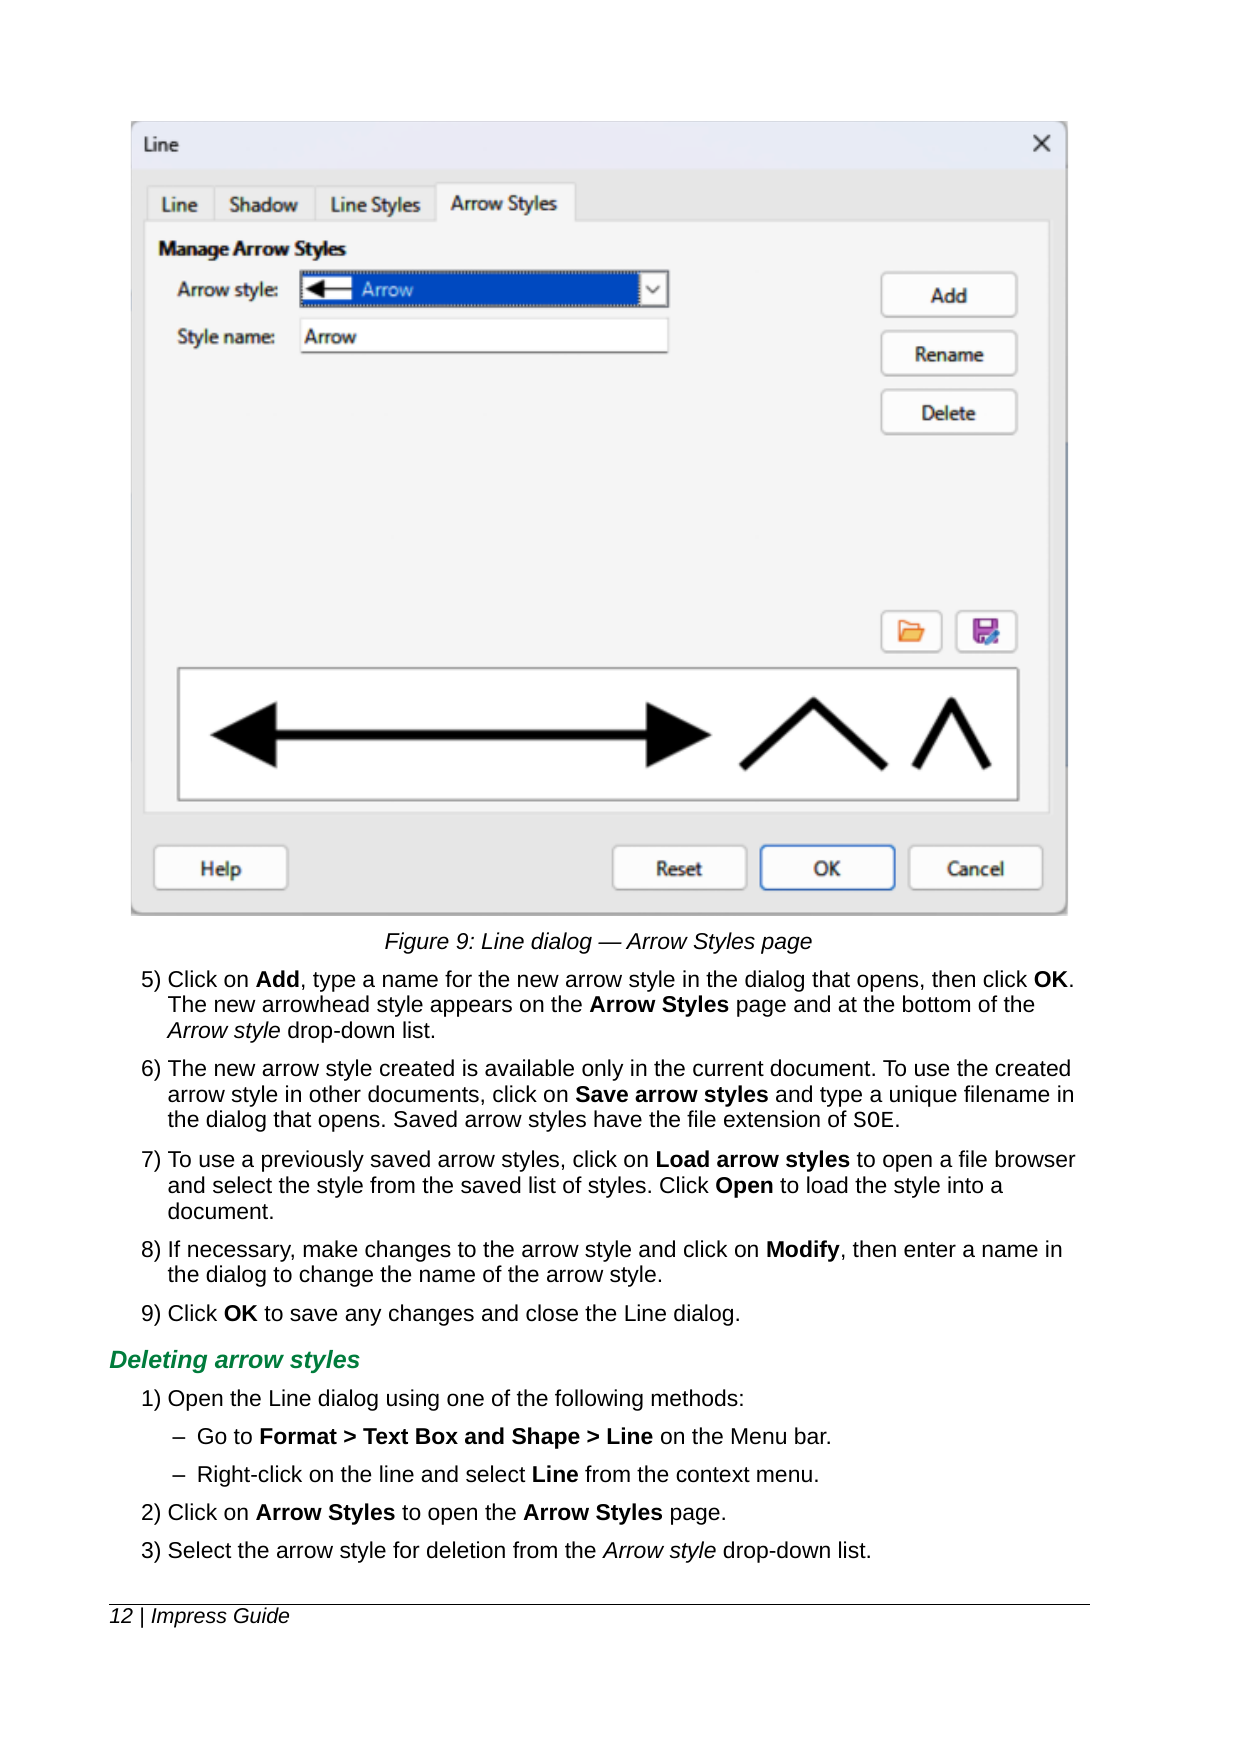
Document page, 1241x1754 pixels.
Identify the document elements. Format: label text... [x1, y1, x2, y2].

list Select the arrow style for deletion from the Arrow style drop-down list. [153, 1538, 1090, 1564]
list Click OK to save any changes and close the Line dialog. [153, 1300, 1090, 1326]
list To use a previously saved arrow styles, click on Load arrow styles to open a file browser and select the style from the saved list of styles. Click Open to load the style into a document. [153, 1147, 1090, 1224]
list If necessary, make changes to the arrow style and click on Modify, then enter a name in the dialog to change the name of the arrow style. [153, 1237, 1090, 1288]
list The new arrow style created is available only in the current document. To use the created arrow style in other documents, click on Save arrow styles and type a unique filename in the dialog that opens. Saved arrow styles have the file extension of SOE. [153, 1056, 1090, 1135]
list Go to Format > Text Box and Shape > Line on the Menu bar. [182, 1424, 1090, 1449]
picture [130, 121, 1069, 916]
text Figure 9: Line dialog — Arrow Styles page [131, 928, 1068, 954]
list Click on Arrow Styles to open the Arrow Styles page. [153, 1500, 1090, 1526]
list Open the Line dialog using one of the following methods: [153, 1386, 1090, 1411]
subtitle Deleting arrow styles [109, 1345, 1090, 1373]
list Click on Add, type a name for the new arrow style in the dialog that opens, then click OK. The new arrowhead style appears on the Arrow Styles page and at the bottom of the Arrow style drop-down list. [153, 966, 1090, 1043]
list Right-click on the line and select Line from the context menu. [182, 1462, 1090, 1488]
